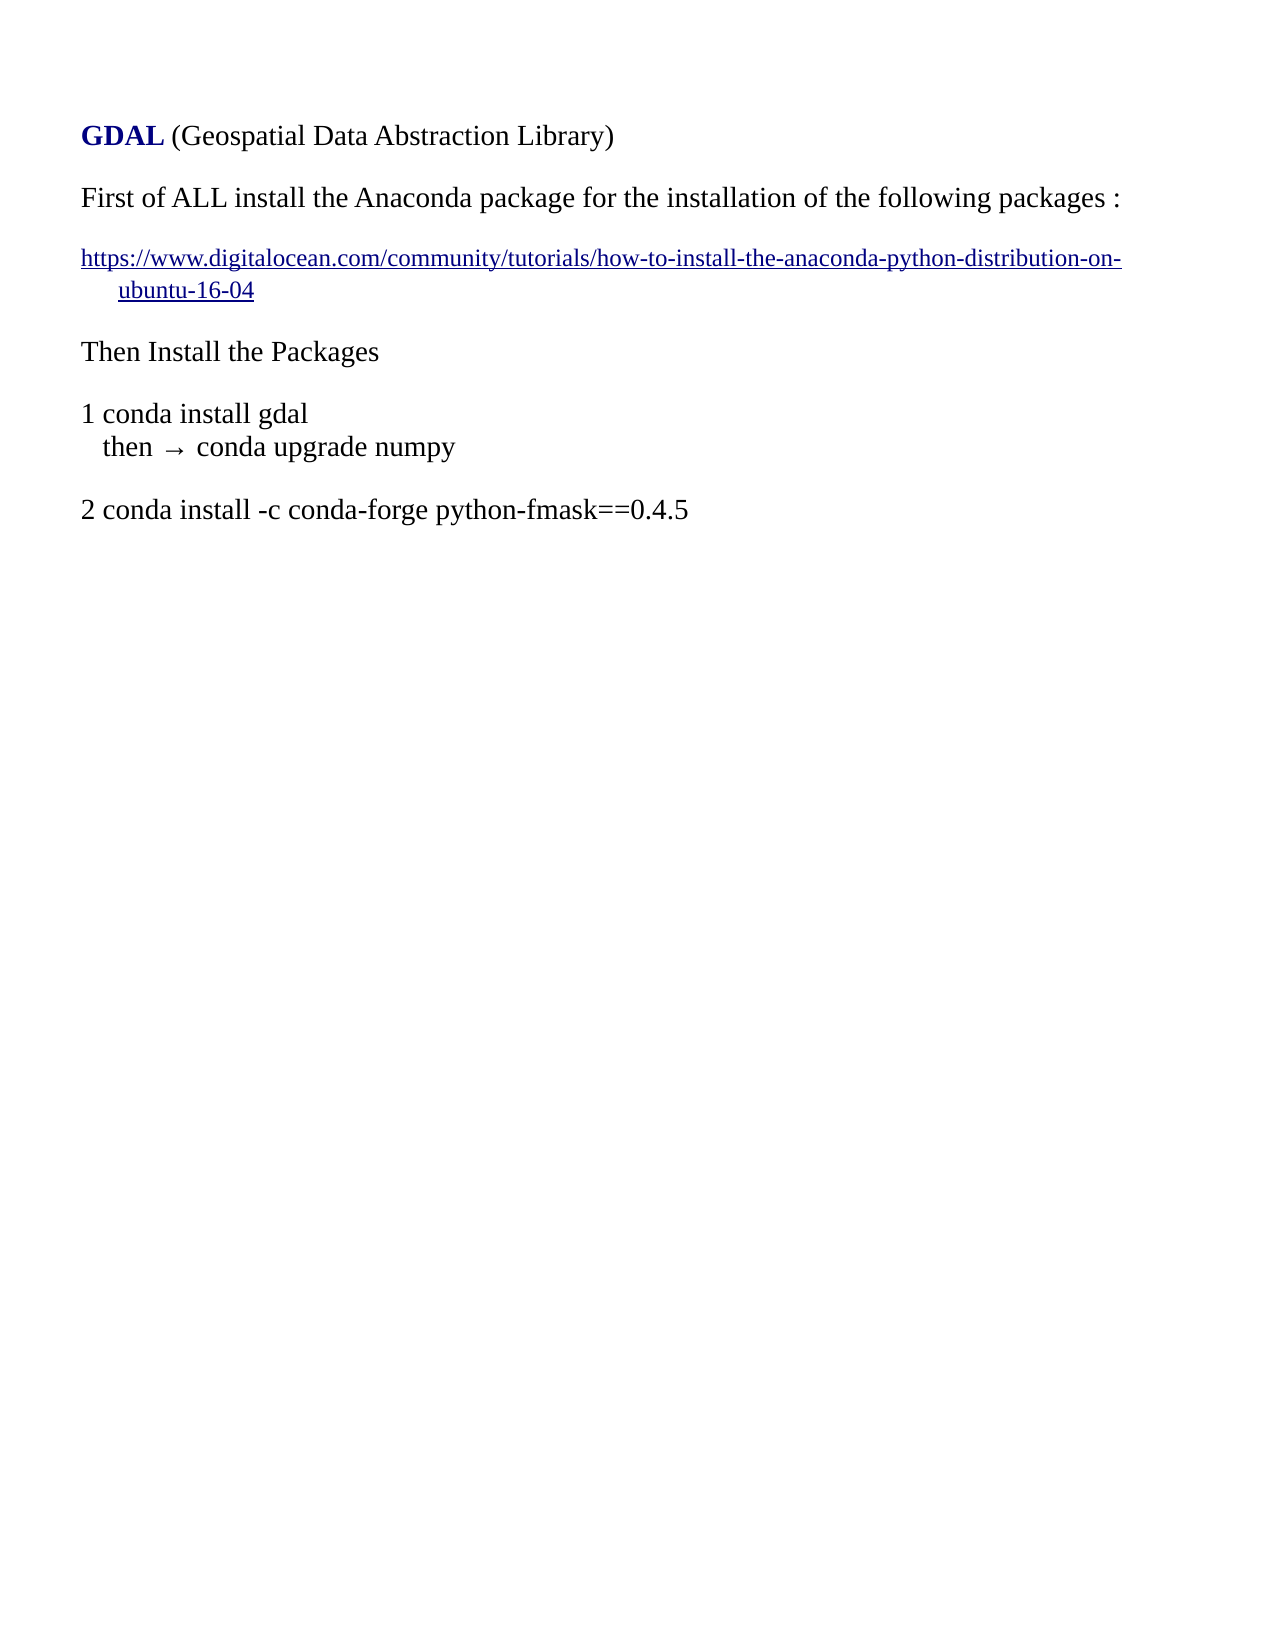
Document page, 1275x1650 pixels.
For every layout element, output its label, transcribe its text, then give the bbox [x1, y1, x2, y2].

text GDAL (Geospatial Data Abstraction Library) [81, 118, 1157, 152]
text 1 conda install gdal [81, 396, 1157, 429]
text First of ALL install the Anaconda package for the installation of the following packages : [81, 180, 1157, 214]
text Then Install the Packages [81, 334, 1157, 367]
text 2 conda install -c conda-forge python-fmask==0.4.5 [81, 492, 1157, 525]
text then → conda upgrade numpy [81, 429, 1157, 463]
text https://www.digitalocean.com/community/tutorials/how-to-install-the-anaconda-python-distribution-on-ubuntu-16-04 [81, 243, 1157, 305]
